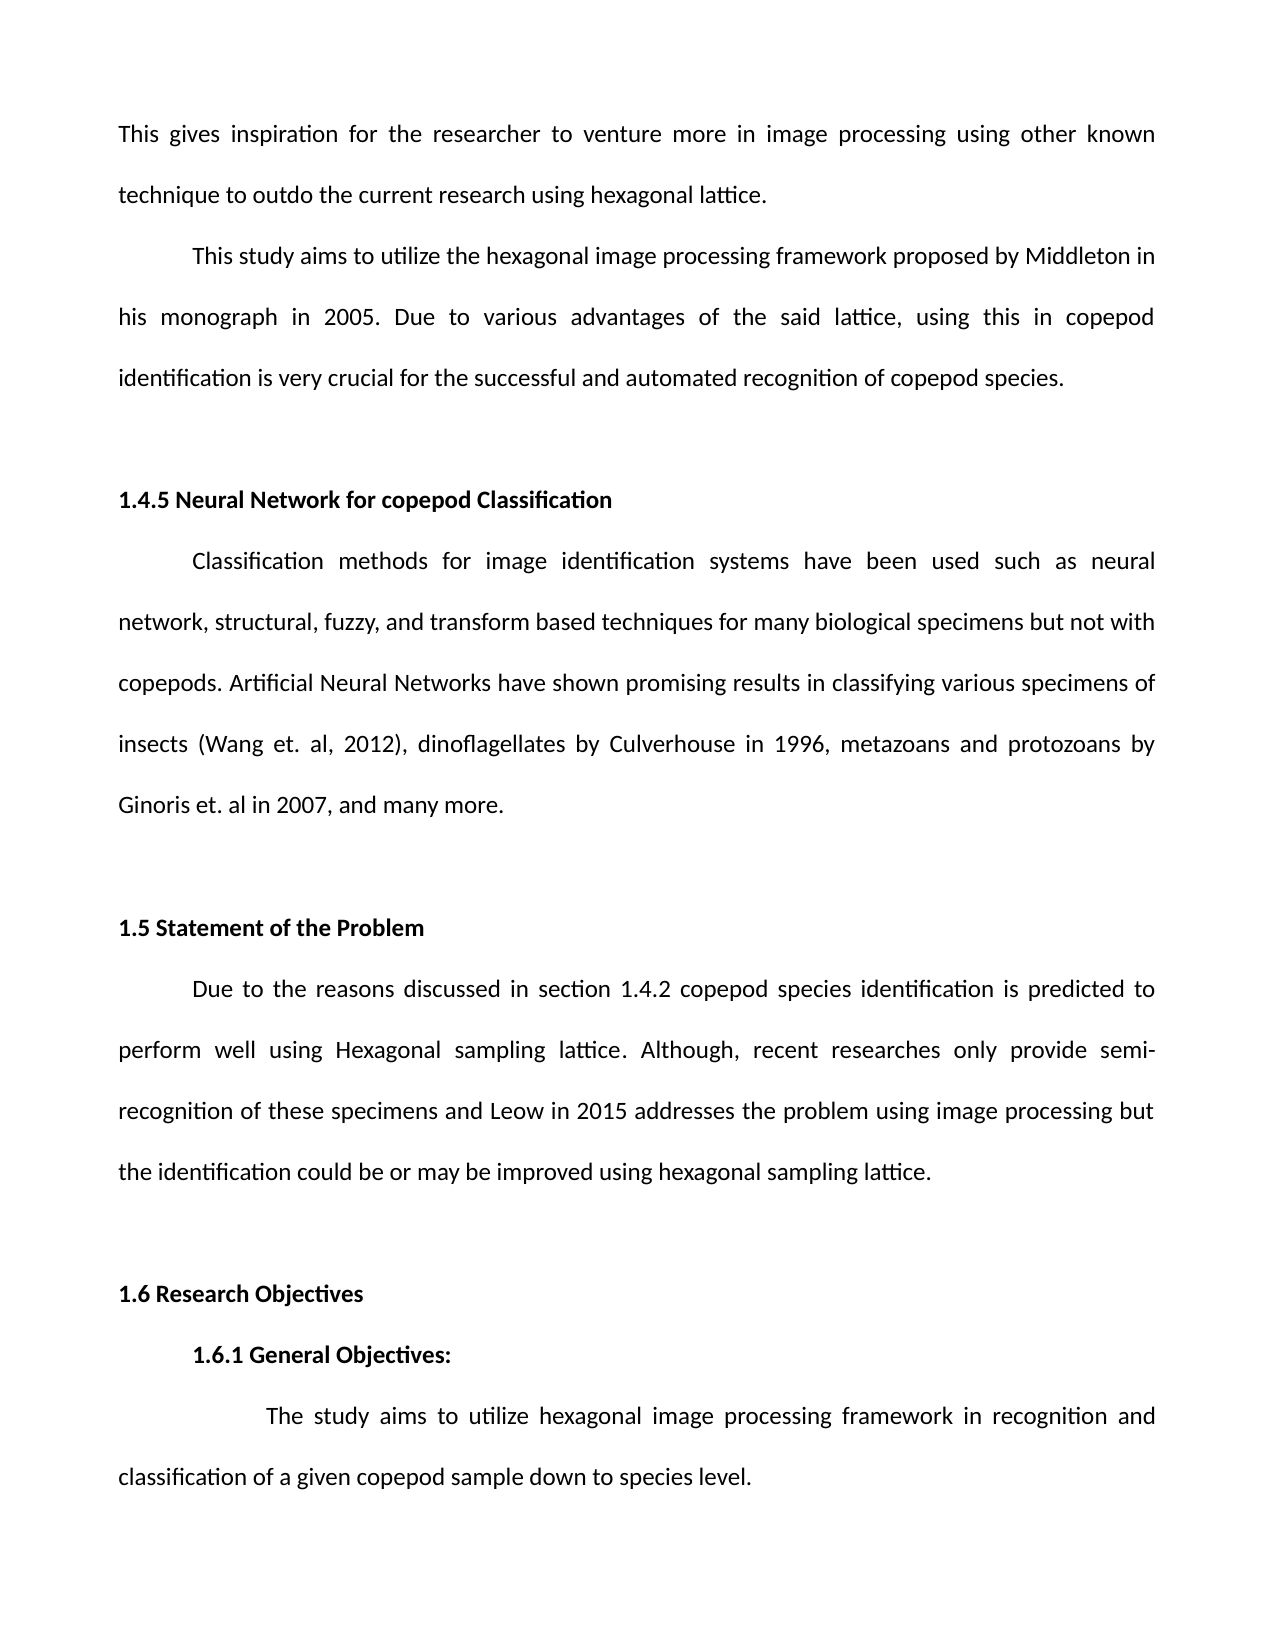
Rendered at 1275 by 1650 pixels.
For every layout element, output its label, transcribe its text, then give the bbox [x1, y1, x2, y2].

text Due to the reasons discussed in section 1.4.2 copepod species identification is predicted to perform well using Hexagonal sampling lattice. Although, recent researches only provide semi-recognition of these specimens and Leow in 2015 addresses the problem using image processing but the identification could be or may be improved using hexagonal sampling lattice. [118, 973, 1157, 1186]
text 1.5 Statement of the Problem [118, 912, 1157, 942]
text 1.6 Research Objectives [118, 1278, 1157, 1308]
text 1.4.5 Neural Network for copepod Classification [118, 484, 1157, 515]
text This gives inspiration for the researcher to venture more in image processing using other known technique to outdo the current research using hexagonal lattice. [118, 118, 1157, 210]
text Classification methods for image identification systems have been used such as neural network, structural, fuzzy, and transform based techniques for many biological specimens but not with copepods. Artificial Neural Networks have shown promising results in classifying various specimens of insects (Wang et. al, 2012), dinoflagellates by Culverhouse in 1996, metazoans and protozoans by Ginoris et. al in 2007, and many more. [118, 545, 1157, 820]
text The study aims to utilize hexagonal image processing framework in recognition and classification of a given copepod sample down to species level. [118, 1400, 1157, 1492]
text This study aims to utilize the hexagonal image processing framework proposed by Middleton in his monograph in 2005. Due to various advantages of the said lattice, using this in copepod identification is very crucial for the successful and automated recognition of copepod species. [118, 240, 1157, 393]
text 1.6.1 General Objectives: [118, 1339, 1157, 1369]
